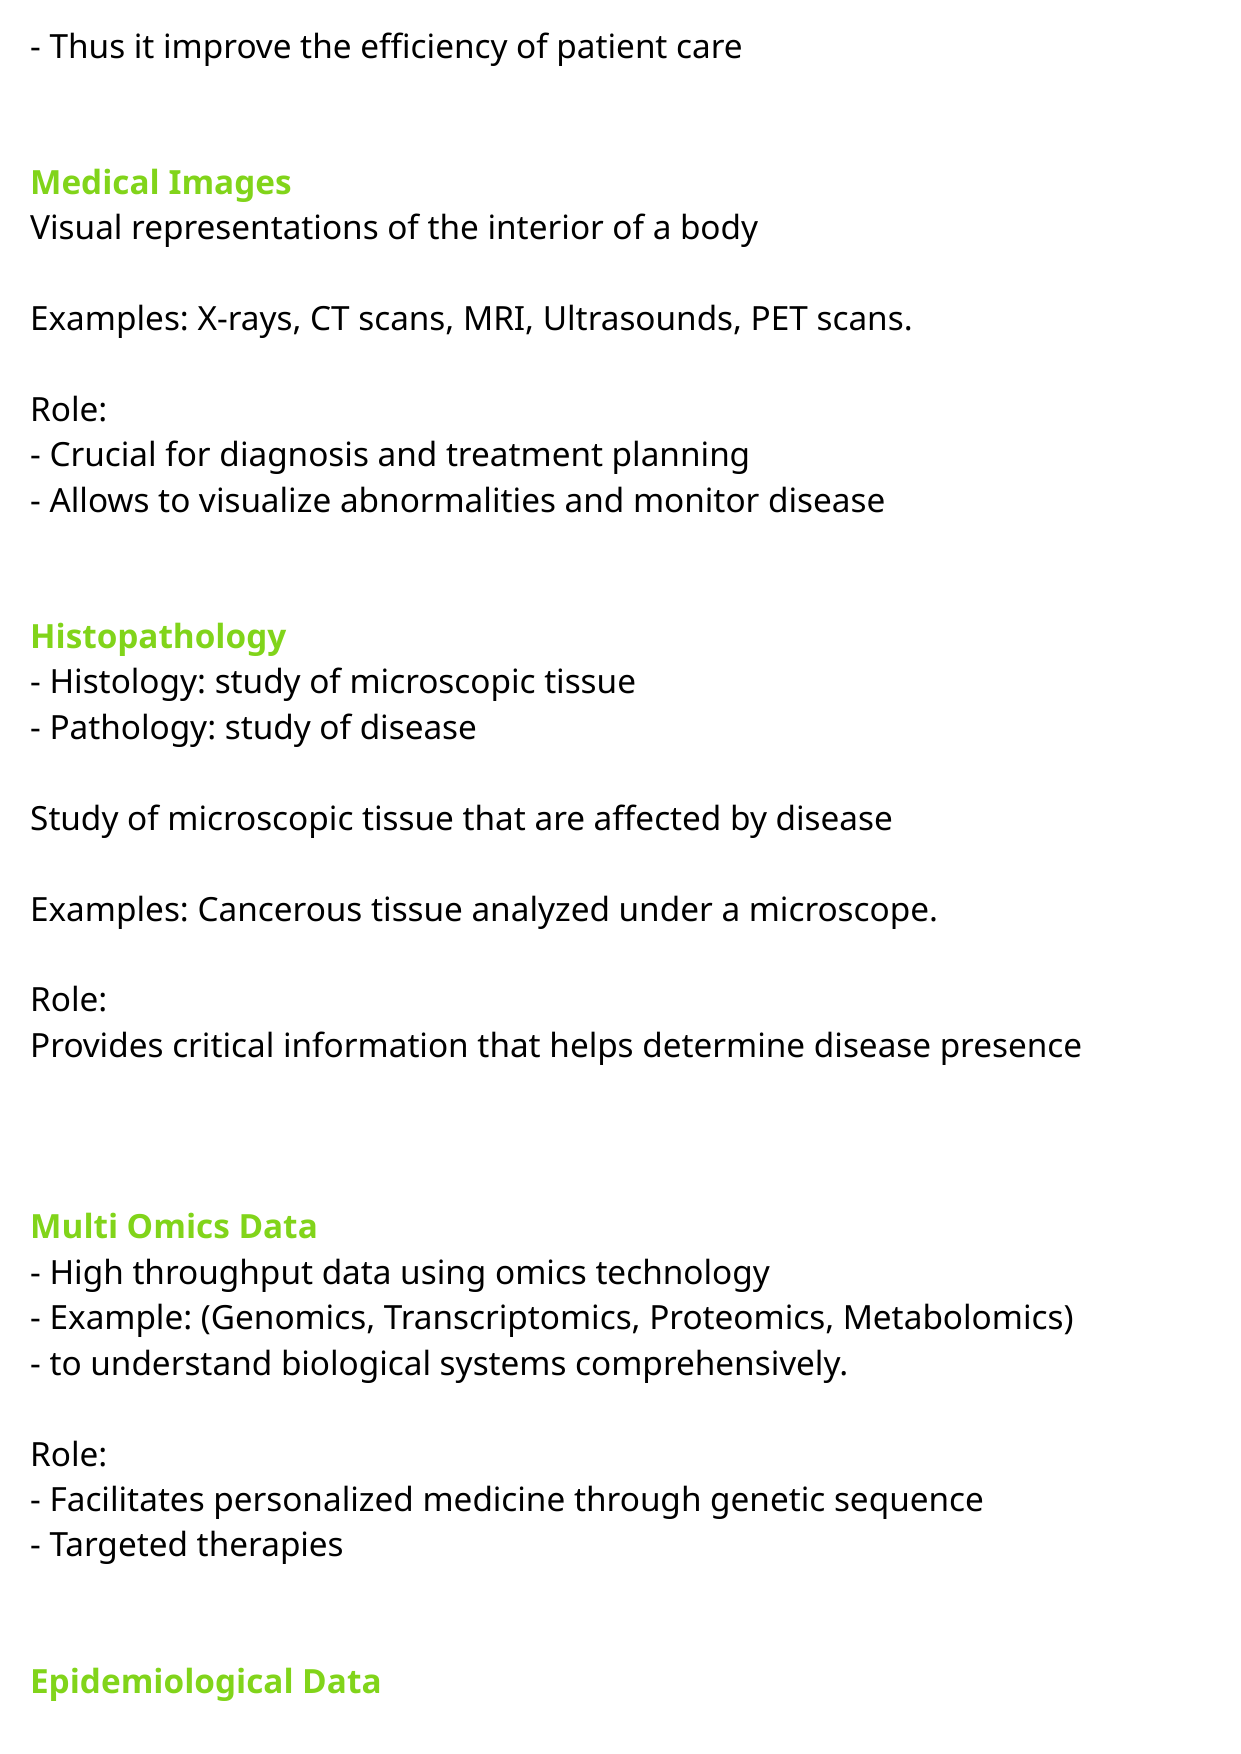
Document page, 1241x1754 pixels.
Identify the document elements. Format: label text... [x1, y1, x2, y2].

subtitle Provides critical information that helps determine disease presence [30, 1022, 1211, 1067]
subtitle - Crucial for diagnosis and treatment planning [30, 431, 1211, 477]
subtitle Role: [30, 386, 1211, 431]
subtitle - Facilitates personalized medicine through genetic sequence [30, 1476, 1211, 1521]
subtitle - Targeted therapies [30, 1521, 1211, 1567]
subtitle - Histology: study of microscopic tissue [30, 658, 1211, 704]
subtitle Role: [30, 976, 1211, 1022]
subtitle - Example: (Genomics, Transcriptomics, Proteomics, Metabolomics) [30, 1294, 1211, 1339]
subtitle - High throughput data using omics technology [30, 1249, 1211, 1294]
subtitle Epidemiological Data [30, 1657, 1211, 1703]
subtitle - Allows to visualize abnormalities and monitor disease [30, 477, 1211, 522]
subtitle Visual representations of the interior of a body [30, 204, 1211, 249]
subtitle Examples: Cancerous tissue analyzed under a microscope. [30, 840, 1211, 976]
subtitle Medical Images [30, 159, 1211, 204]
subtitle - Thus it improve the efficiency of patient care [30, 22, 1211, 68]
subtitle Multi Omics Data [30, 1203, 1211, 1249]
subtitle Examples: X-rays, CT scans, MRI, Ultrasounds, PET scans. [30, 249, 1211, 386]
subtitle Study of microscopic tissue that are affected by disease [30, 794, 1211, 840]
subtitle - to understand biological systems comprehensively. [30, 1339, 1211, 1385]
subtitle Role: [30, 1385, 1211, 1476]
subtitle Histopathology [30, 613, 1211, 658]
subtitle - Pathology: study of disease [30, 704, 1211, 749]
